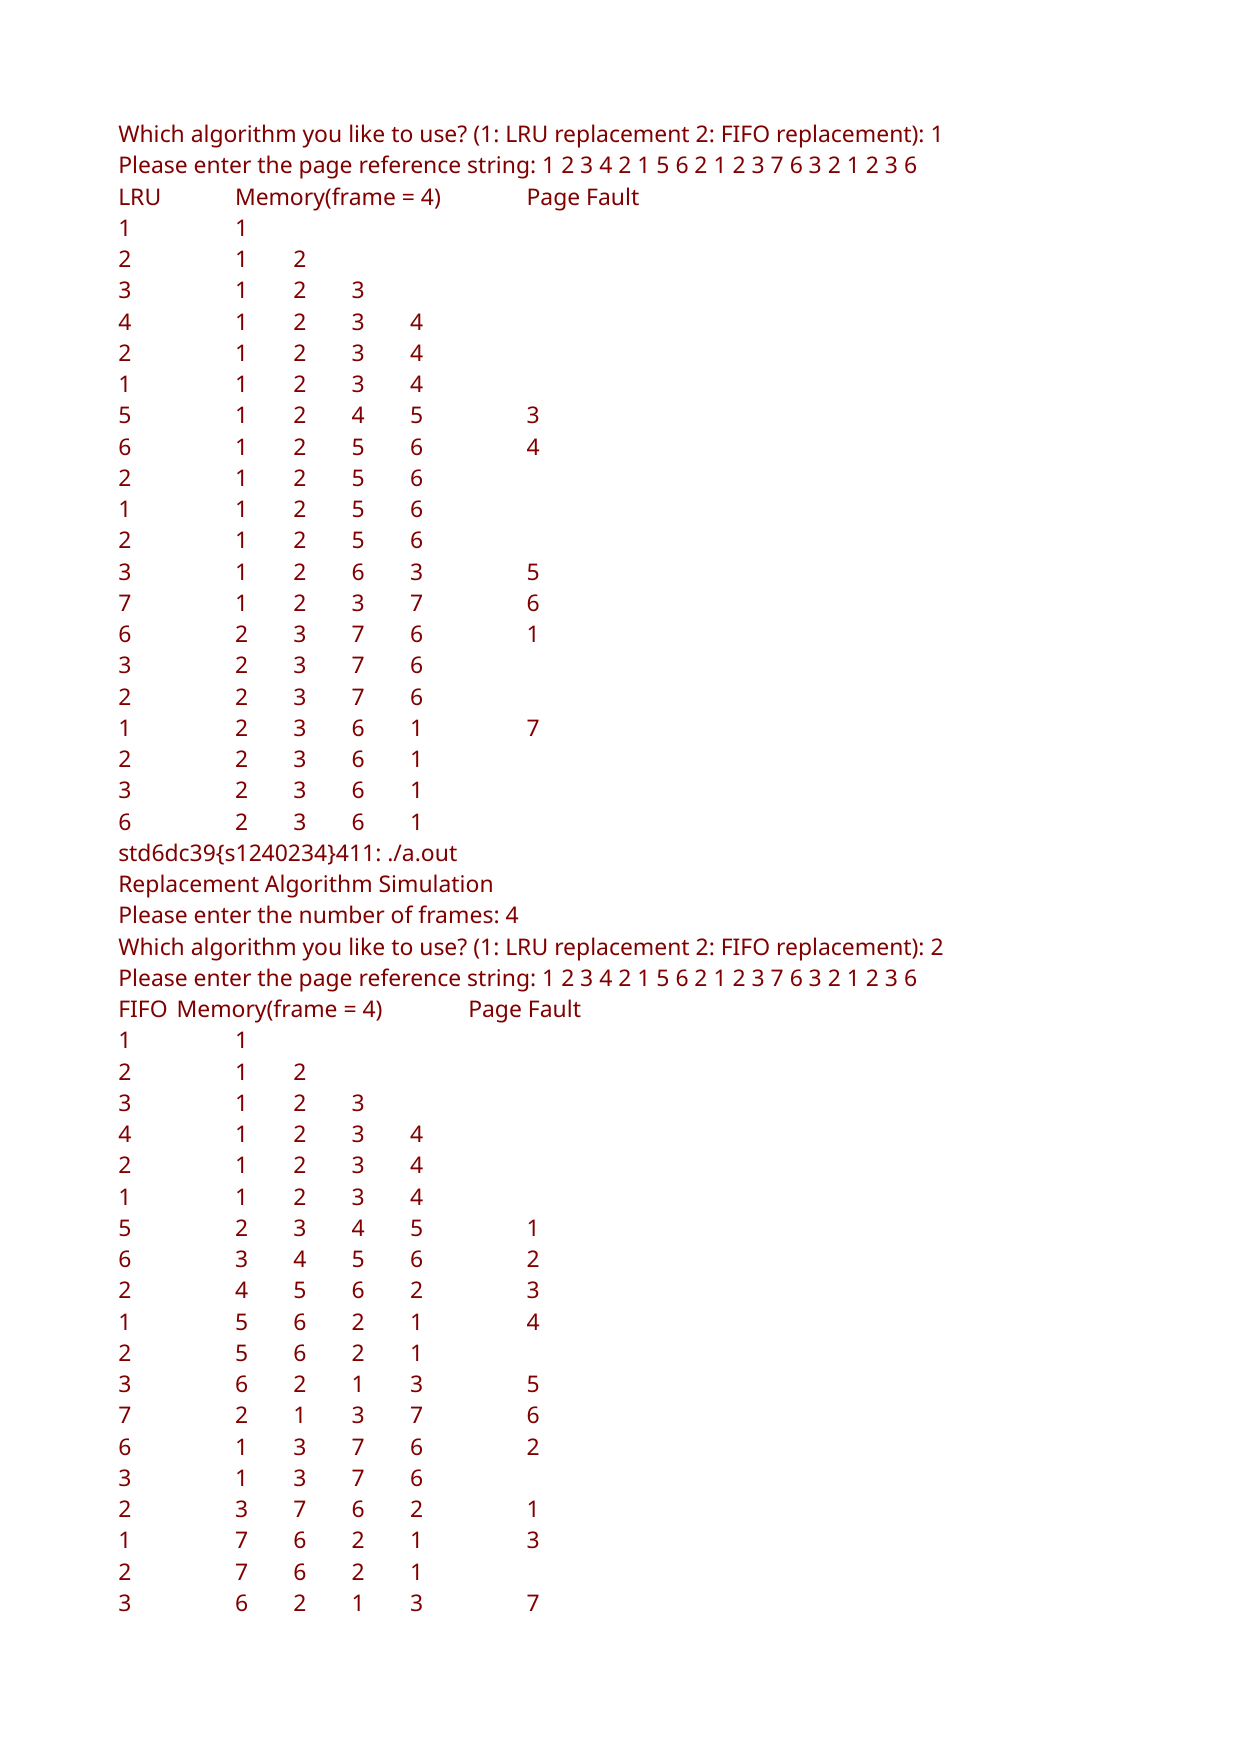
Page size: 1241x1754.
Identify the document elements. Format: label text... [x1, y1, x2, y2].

text 6 1 3 7 6 2 [118, 1431, 1122, 1462]
text FIFO Memory(frame = 4) Page Fault [118, 993, 1122, 1024]
text 5 2 3 4 5 1 [118, 1212, 1122, 1243]
text 3 1 2 6 3 5 [118, 556, 1122, 587]
text 2 1 2 5 6 [118, 462, 1122, 493]
text 3 1 2 3 [118, 1087, 1122, 1118]
text 2 2 3 6 1 [118, 743, 1122, 774]
text 2 4 5 6 2 3 [118, 1274, 1122, 1306]
text 2 7 6 2 1 [118, 1556, 1122, 1587]
text 4 1 2 3 4 [118, 1118, 1122, 1149]
text 7 2 1 3 7 6 [118, 1399, 1122, 1431]
text 3 6 2 1 3 7 [118, 1587, 1122, 1618]
text Replacement Algorithm Simulation [118, 868, 1122, 899]
text 2 1 2 3 4 [118, 1149, 1122, 1181]
text 2 1 2 3 4 [118, 337, 1122, 368]
text Please enter the page reference string: 1 2 3 4 2 1 5 6 2 1 2 3 7 6 3 2 1 2 3 6 [118, 149, 1122, 181]
text std6dc39{s1240234}411: ./a.out [118, 837, 1122, 868]
text LRU Memory(frame = 4) Page Fault [118, 181, 1122, 212]
text 3 1 2 3 [118, 274, 1122, 306]
text 3 2 3 7 6 [118, 649, 1122, 681]
text 6 3 4 5 6 2 [118, 1243, 1122, 1274]
text 1 1 2 5 6 [118, 493, 1122, 524]
text 3 2 3 6 1 [118, 774, 1122, 806]
text 1 2 3 6 1 7 [118, 712, 1122, 743]
text Which algorithm you like to use? (1: LRU replacement 2: FIFO replacement): 1 [118, 118, 1122, 149]
text 1 1 2 3 4 [118, 1181, 1122, 1212]
text 1 1 [118, 1024, 1122, 1056]
text 5 1 2 4 5 3 [118, 399, 1122, 431]
text 3 6 2 1 3 5 [118, 1368, 1122, 1399]
text 1 1 [118, 212, 1122, 243]
text 2 1 2 5 6 [118, 524, 1122, 556]
text 1 5 6 2 1 4 [118, 1306, 1122, 1337]
text 2 1 2 [118, 243, 1122, 274]
text 1 1 2 3 4 [118, 368, 1122, 399]
text 6 2 3 6 1 [118, 806, 1122, 837]
text Which algorithm you like to use? (1: LRU replacement 2: FIFO replacement): 2 [118, 931, 1122, 962]
text 2 2 3 7 6 [118, 681, 1122, 712]
text 6 2 3 7 6 1 [118, 618, 1122, 649]
text Please enter the number of frames: 4 [118, 899, 1122, 931]
text 2 5 6 2 1 [118, 1337, 1122, 1368]
text 2 1 2 [118, 1056, 1122, 1087]
text 6 1 2 5 6 4 [118, 431, 1122, 462]
text 4 1 2 3 4 [118, 306, 1122, 337]
text 7 1 2 3 7 6 [118, 587, 1122, 618]
text 3 1 3 7 6 [118, 1462, 1122, 1493]
text 2 3 7 6 2 1 [118, 1493, 1122, 1524]
text 1 7 6 2 1 3 [118, 1524, 1122, 1556]
text Please enter the page reference string: 1 2 3 4 2 1 5 6 2 1 2 3 7 6 3 2 1 2 3 6 [118, 962, 1122, 993]
